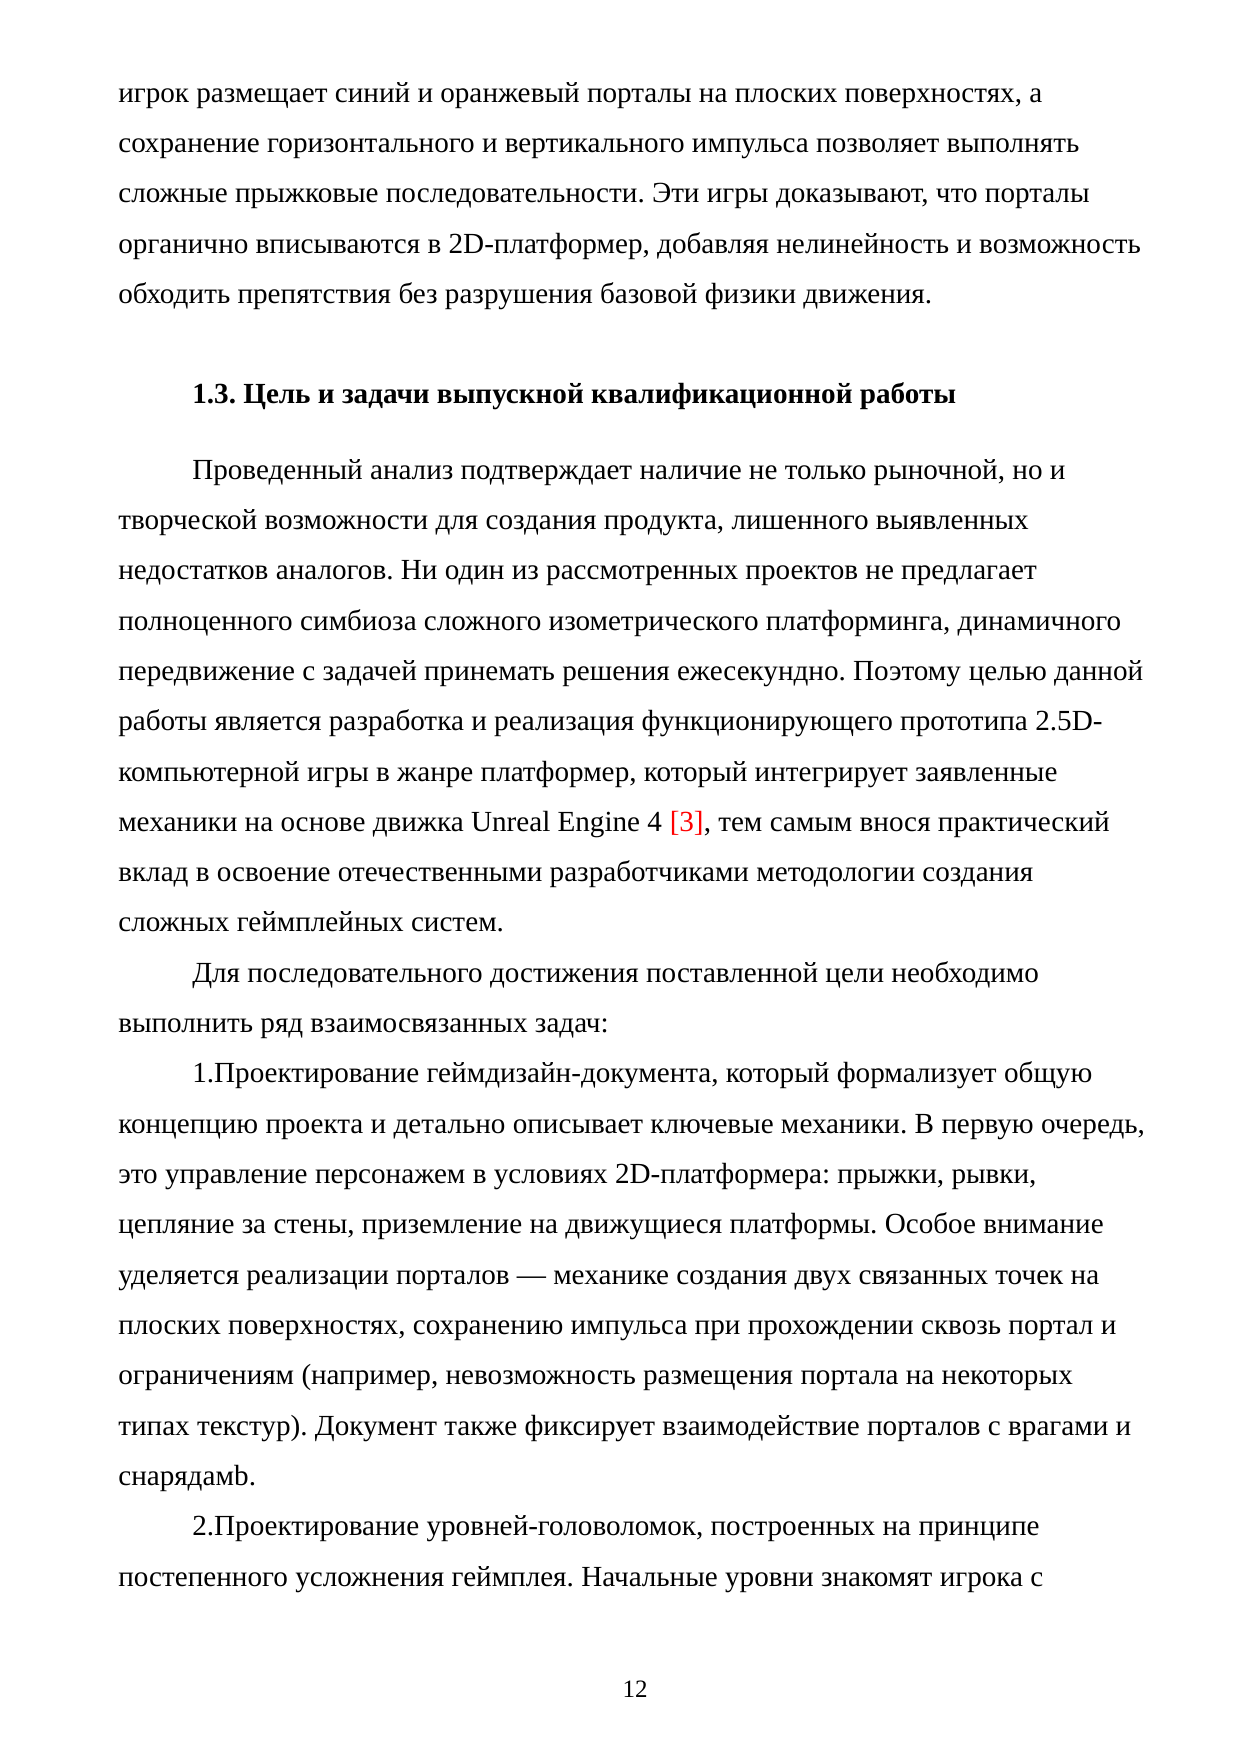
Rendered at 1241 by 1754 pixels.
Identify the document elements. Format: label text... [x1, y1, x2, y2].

text 1.Проектирование геймдизайн-документа, который формализует общую концепцию проекта и детально описывает ключевые механики. В первую очередь, это управление персонажем в условиях 2D-платформера: прыжки, рывки, цепляние за стены, приземление на движущиеся платформы. Особое внимание уделяется реализации порталов — механике создания двух связанных точек на плоских поверхностях, сохранению импульса при прохождении сквозь портал и ограничениям (например, невозможность размещения портала на некоторых типах текстур). Документ также фиксирует взаимодействие порталов с врагами и снарядамb. [118, 1056, 1152, 1492]
text Проведенный анализ подтверждает наличие не только рыночной, но и творческой возможности для создания продукта, лишенного выявленных недостатков аналогов. Ни один из рассмотренных проектов не предлагает полноценного симбиоза сложного изометрического платформинга, динамичного передвижение с задачей принемать решения ежесекундно. Поэтому целью данной работы является разработка и реализация функционирующего прототипа 2.5D-компьютерной игры в жанре платформер, который интегрирует заявленные механики на основе движка Unreal Engine 4 [3], тем самым внося практический вклад в освоение отечественными разработчиками методологии создания сложных геймплейных систем. [118, 452, 1152, 938]
text игрок размещает синий и оранжевый порталы на плоских поверхностях, а сохранение горизонтального и вертикального импульса позволяет выполнять сложные прыжковые последовательности. Эти игры доказывают, что порталы органично вписываются в 2D-платформер, добавляя нелинейность и возможность обходить препятствия без разрушения базовой физики движения. [118, 75, 1152, 310]
text 2.Проектирование уровней-головоломок, построенных на принципе постепенного усложнения геймплея. Начальные уровни знакомят игрока с [118, 1508, 1152, 1592]
text 1.3. Цель и задачи выпускной квалификационной работы [118, 376, 1152, 410]
text Для последовательного достижения поставленной цели необходимо выполнить ряд взаимосвязанных задач: [118, 955, 1152, 1039]
